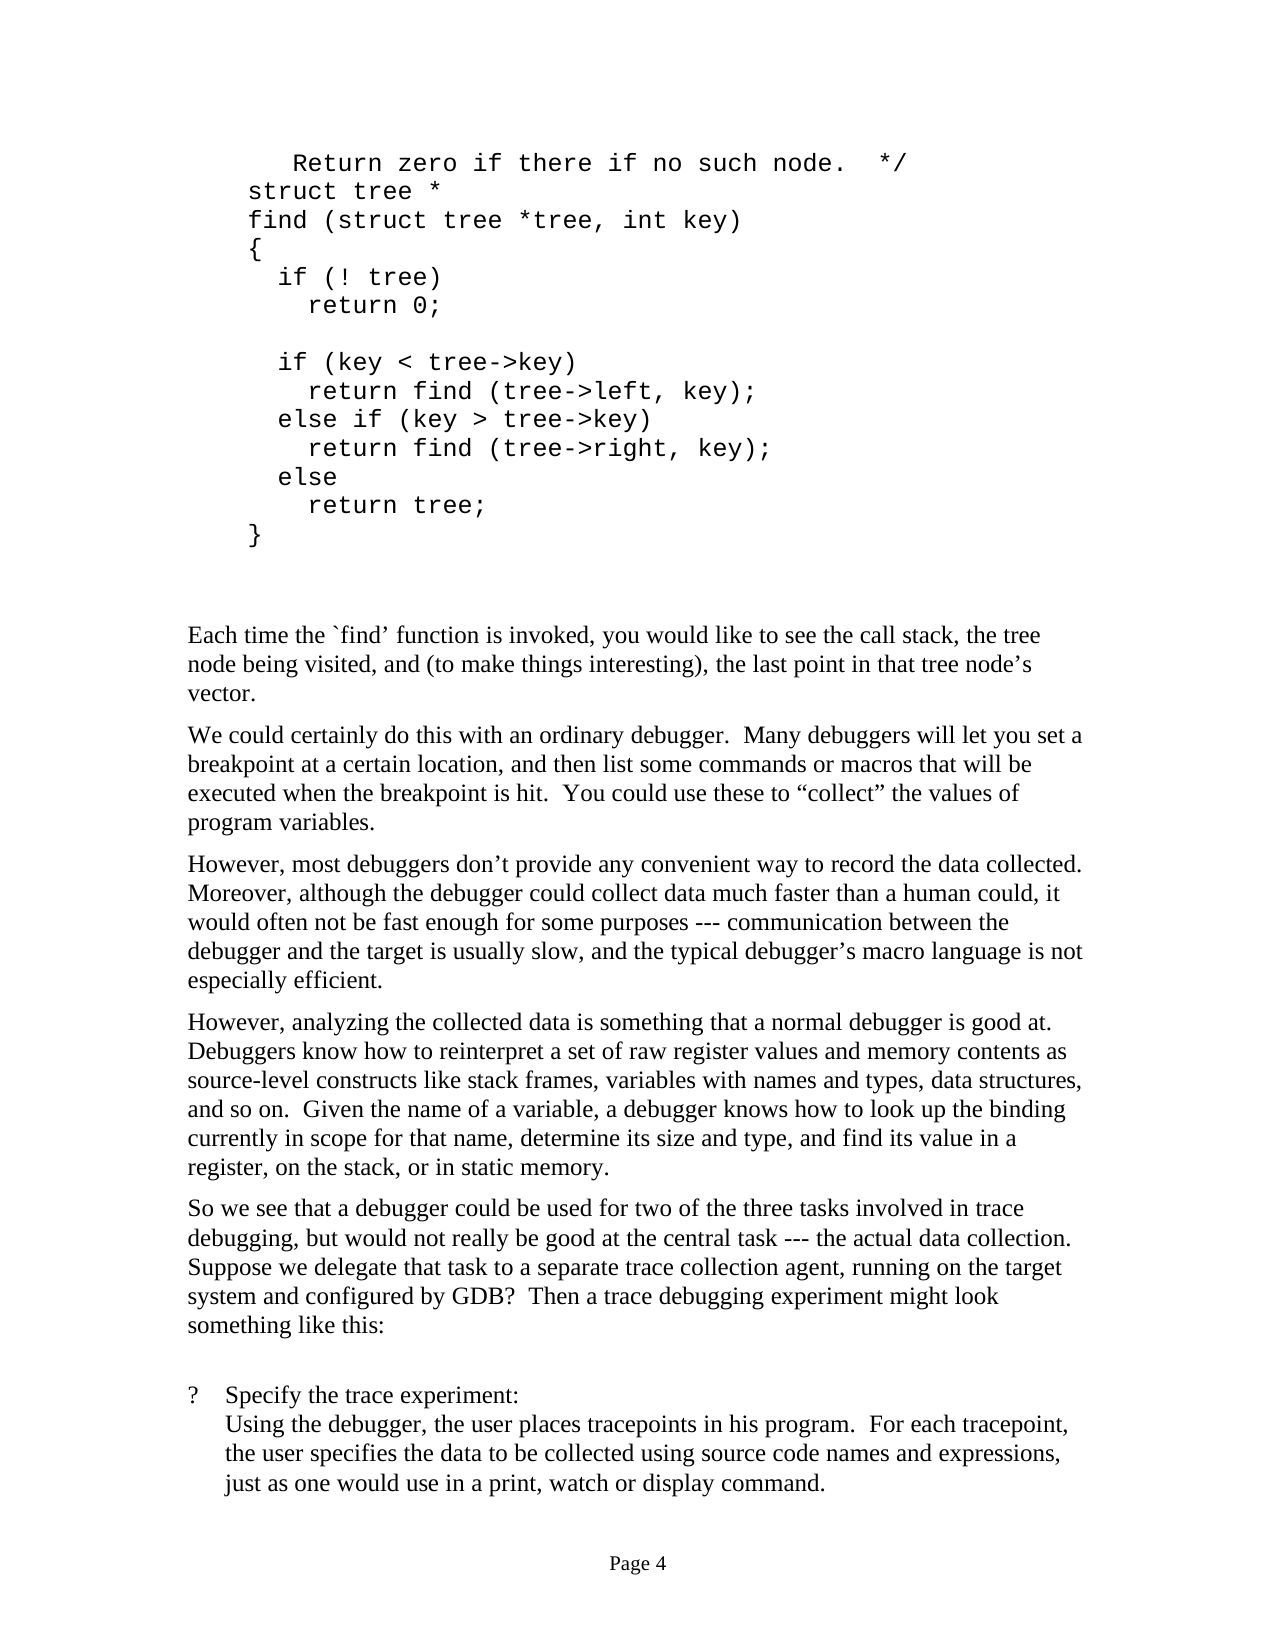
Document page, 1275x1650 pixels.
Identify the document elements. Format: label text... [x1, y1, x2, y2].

text else [187, 464, 1087, 492]
text However, most debuggers don’t provide any convenient way to record the data collected. Moreover, although the debugger could collect data much faster than a human could, it would often not be fast enough for some purposes --- communication between the debugger and the target is usually slow, and the typical debugger’s macro language is not especially efficient. [187, 849, 1087, 994]
list Using the debugger, the user places tracepoints in his program. For each tracepoint, the user specifies the data to be collected using source code names and expressions, just as one would use in a print, watch or display command. [225, 1409, 1087, 1496]
text Return zero if there if no such node. */ [187, 150, 1087, 178]
text if (! tree) [187, 264, 1087, 293]
text } [187, 521, 1087, 549]
text else if (key > tree->key) [187, 407, 1087, 435]
text We could certainly do this with an ordinary debugger. Many debuggers will let you set a breakpoint at a certain location, and then list some commands or macros that will be executed when the breakpoint is hit. You could use these to “collect” the values of program variables. [187, 720, 1087, 836]
text However, analyzing the collected data is something that a normal debugger is good at. Debuggers know how to reinterpret a set of raw register values and memory contents as source-level constructs like stack frames, variables with names and types, data structures, and so on. Given the name of a variable, a debugger knows how to look up the binding currently in scope for that name, determine its size and type, and find its value in a register, on the stack, or in static memory. [187, 1006, 1087, 1181]
text if (key < tree->key) [187, 350, 1087, 378]
text { [187, 236, 1087, 264]
text struct tree * [187, 178, 1087, 207]
text return tree; [187, 492, 1087, 521]
list Specify the trace experiment: [187, 1380, 1087, 1409]
text return find (tree->left, key); [187, 378, 1087, 407]
text find (struct tree *tree, int key) [187, 207, 1087, 236]
text return find (tree->right, key); [187, 435, 1087, 464]
text return 0; [187, 293, 1087, 321]
text So we see that a debugger could be used for two of the three tasks involved in trace debugging, but would not really be good at the central task --- the actual data collection. Suppose we delegate that task to a separate trace collection agent, running on the target system and configured by GDB? Then a trace debugging experiment might look something like this: [187, 1193, 1087, 1339]
text Each time the `find’ function is invoked, you would like to see the call stack, the tree node being visited, and (to make things interesting), the last point in that tree node’s vector. [187, 620, 1087, 707]
